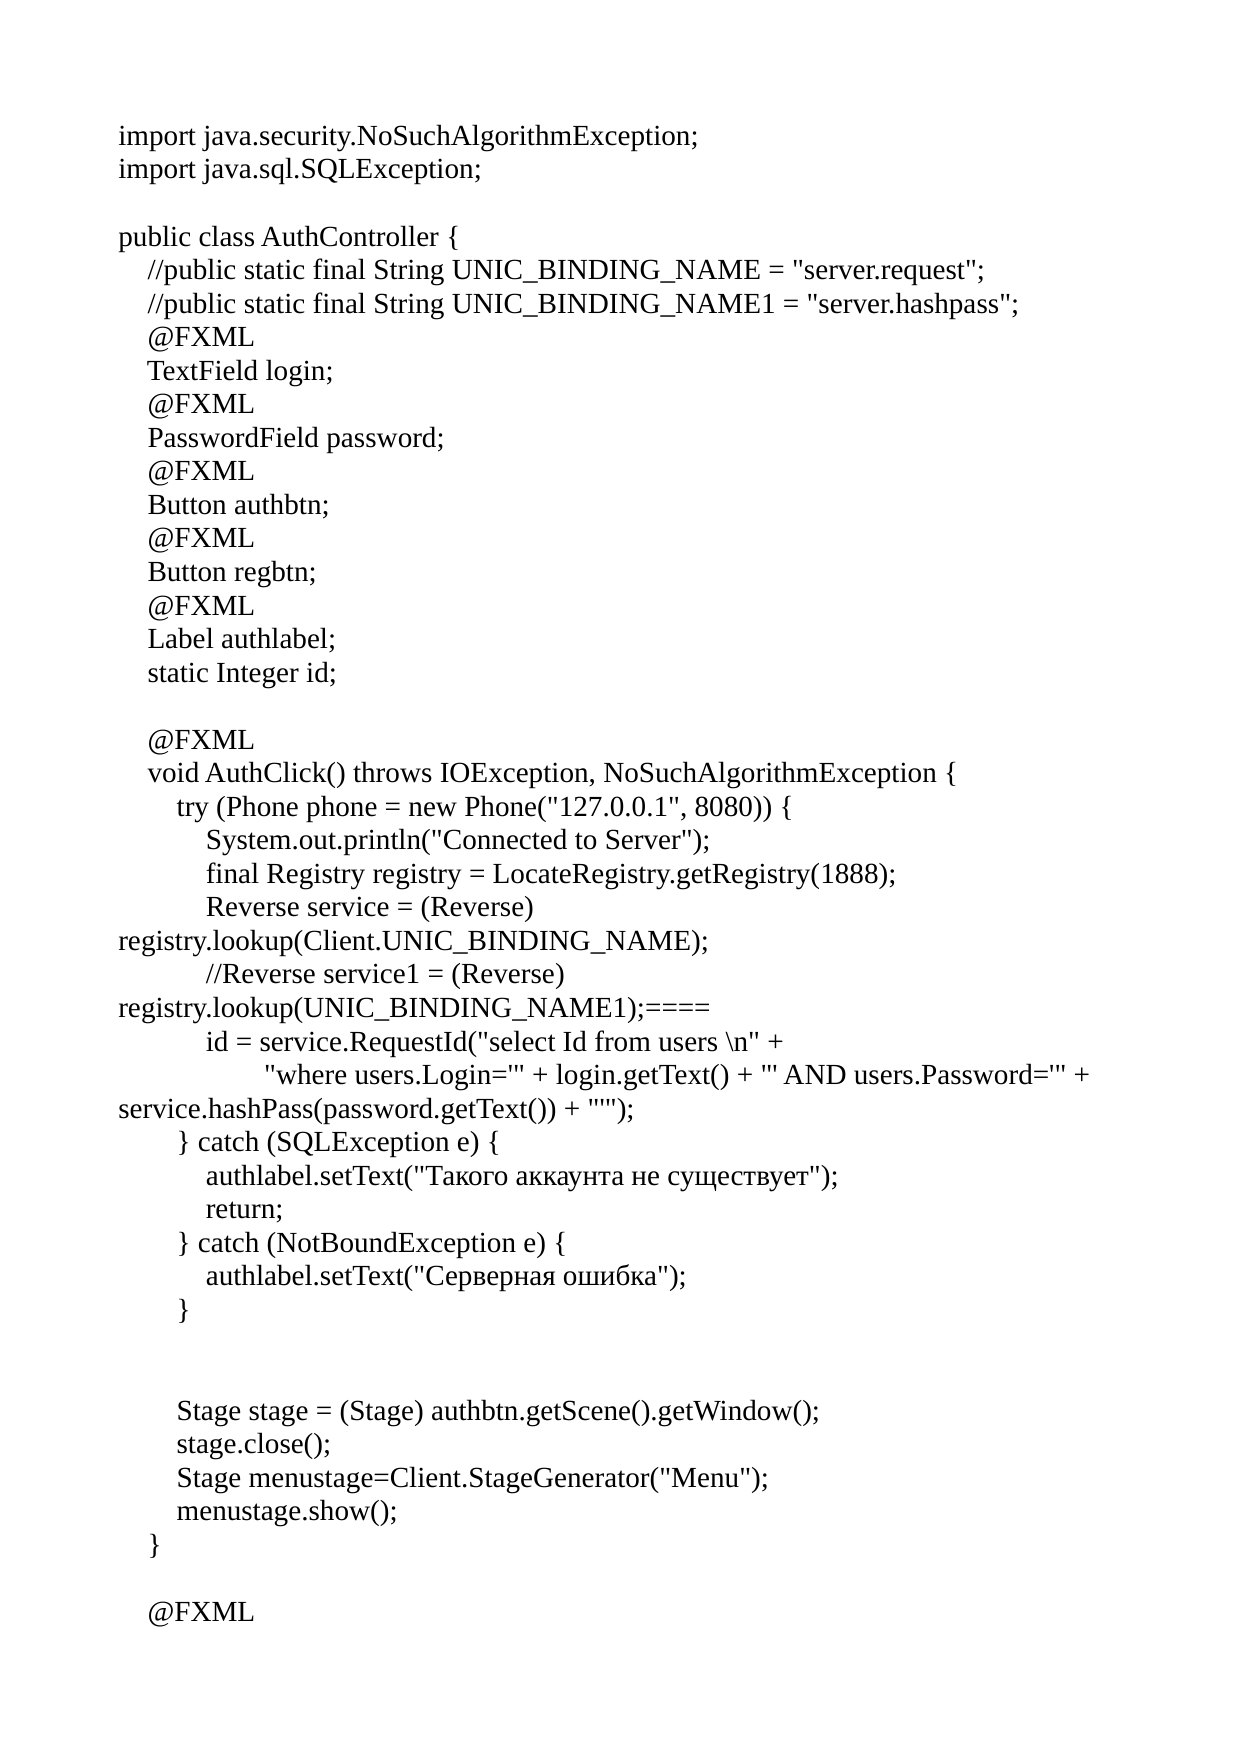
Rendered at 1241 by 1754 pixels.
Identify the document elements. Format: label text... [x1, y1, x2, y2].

text PasswordField password; [118, 420, 1113, 453]
text } [118, 1292, 1113, 1326]
text @FXML [118, 386, 1113, 420]
text authlabel.setText("Серверная ошибка"); [118, 1258, 1113, 1292]
text Label authlabel; [118, 621, 1113, 655]
text Button regbtn; [118, 554, 1113, 588]
text Stage stage = (Stage) authbtn.getScene().getWindow(); [118, 1393, 1113, 1426]
text Button authbtn; [118, 487, 1113, 521]
text Stage menustage=Client.StageGenerator("Menu"); [118, 1460, 1113, 1493]
text final Registry registry = LocateRegistry.getRegistry(1888); [118, 856, 1113, 889]
text id = service.RequestId("select Id from users \n" + [118, 1024, 1113, 1057]
text try (Phone phone = new Phone("127.0.0.1", 8080)) { [118, 789, 1113, 822]
text } catch (NotBoundException e) { [118, 1225, 1113, 1258]
text menustage.show(); [118, 1493, 1113, 1527]
text import java.sql.SQLException; [118, 152, 1113, 185]
text @FXML [118, 521, 1113, 554]
text authlabel.setText("Такого аккаунта не существует"); [118, 1158, 1113, 1191]
text import java.security.NoSuchAlgorithmException; [118, 118, 1113, 152]
text return; [118, 1191, 1113, 1225]
text } catch (SQLException e) { [118, 1124, 1113, 1158]
text } [118, 1527, 1113, 1560]
text static Integer id; [118, 655, 1113, 688]
text //Reverse service1 = (Reverse) registry.lookup(UNIC_BINDING_NAME1);==== [118, 957, 1113, 1024]
text @FXML [118, 453, 1113, 487]
text @FXML [118, 722, 1113, 755]
text @FXML [118, 588, 1113, 621]
text public class AuthController { [118, 219, 1113, 252]
text @FXML [118, 319, 1113, 353]
text Reverse service = (Reverse) registry.lookup(Client.UNIC_BINDING_NAME); [118, 889, 1113, 957]
text TextField login; [118, 353, 1113, 386]
text stage.close(); [118, 1426, 1113, 1460]
text void AuthClick() throws IOException, NoSuchAlgorithmException { [118, 755, 1113, 789]
text @FXML [118, 1594, 1113, 1627]
text System.out.println("Connected to Server"); [118, 822, 1113, 856]
text "where users.Login='" + login.getText() + "' AND users.Password='" + service.hashPass(password.getText()) + "'"); [118, 1057, 1113, 1124]
text //public static final String UNIC_BINDING_NAME1 = "server.hashpass"; [118, 286, 1113, 319]
text //public static final String UNIC_BINDING_NAME = "server.request"; [118, 252, 1113, 286]
